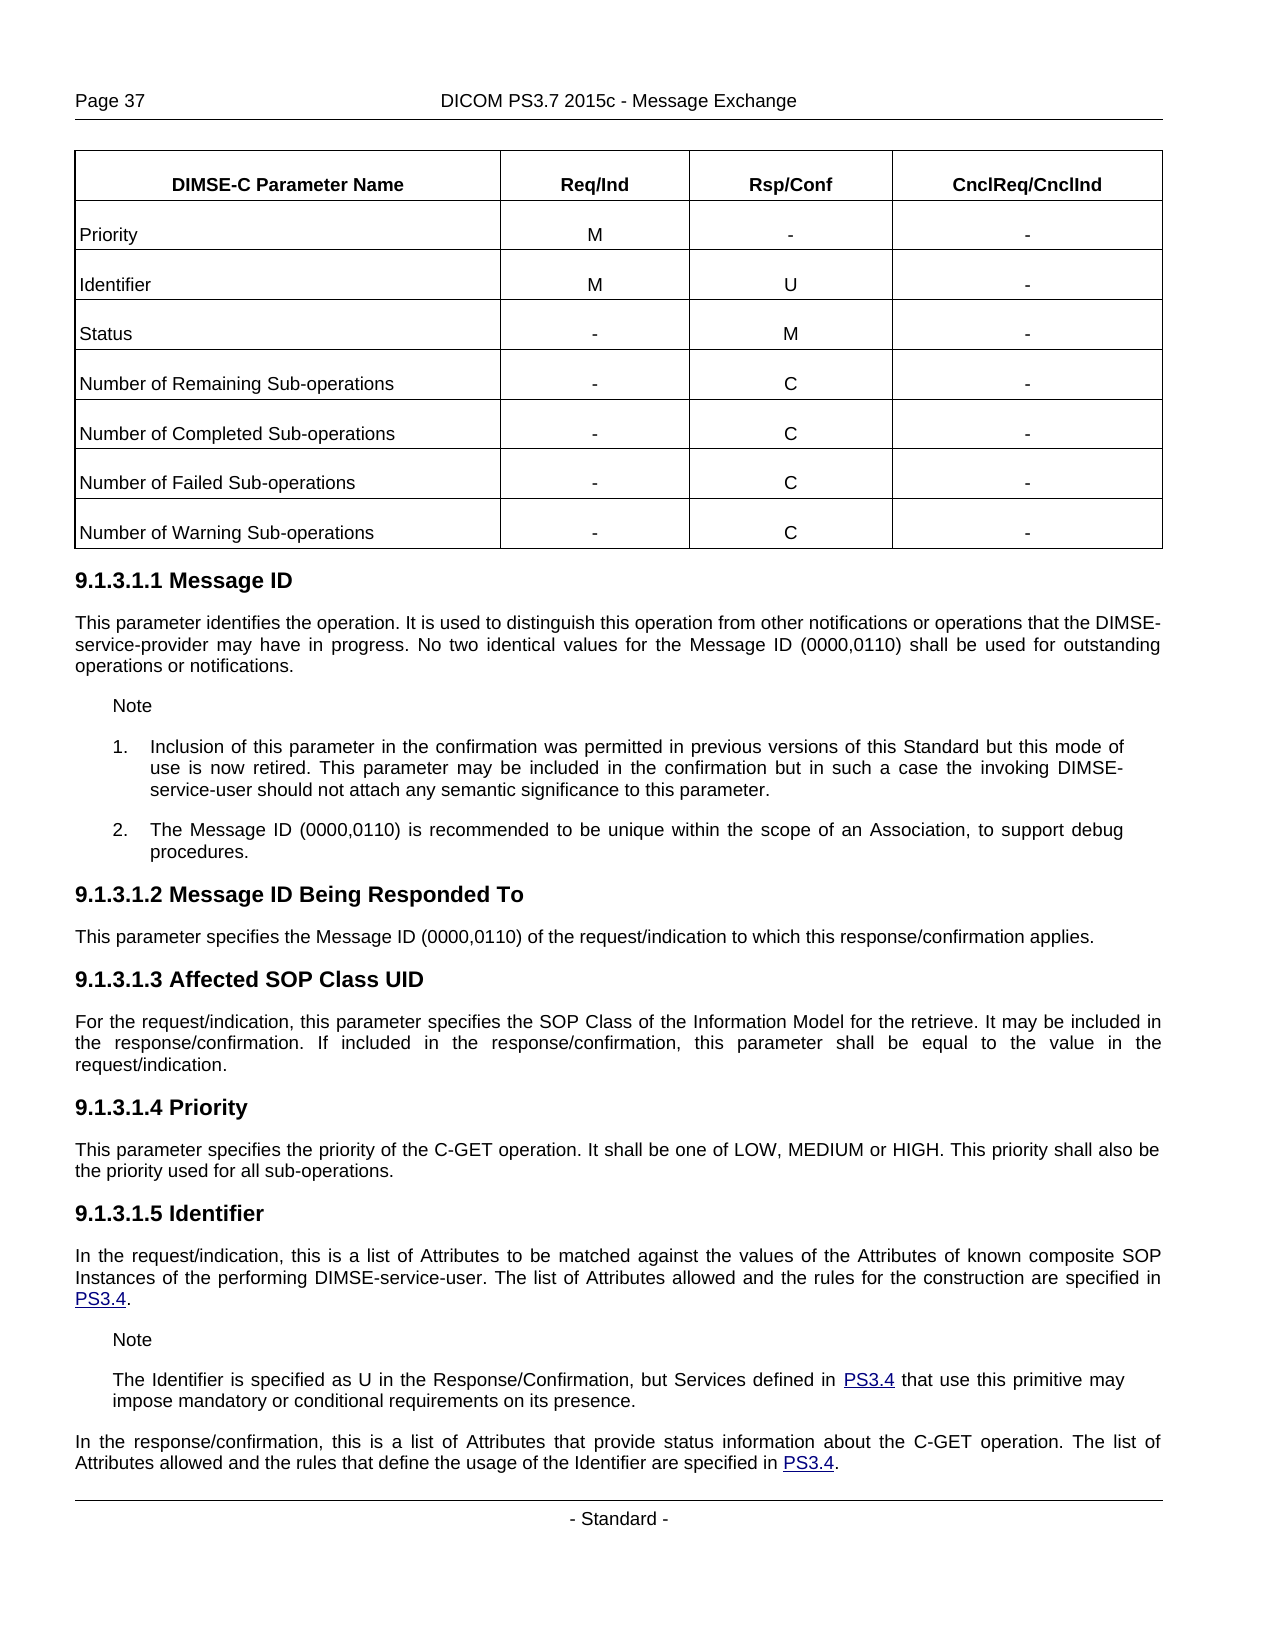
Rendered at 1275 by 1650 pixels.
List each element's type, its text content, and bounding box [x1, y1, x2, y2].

table_cell Number of Failed Sub-operations [76, 449, 500, 498]
table_header Rsp/Conf [690, 151, 892, 200]
table_cell - [893, 400, 1162, 448]
text This parameter specifies the priority of the C-GET operation. It shall be one of LOW, MEDIUM or HIGH. This priority shall also be the priority used for all sub-operations. [75, 1138, 1162, 1182]
table_cell - [501, 499, 689, 547]
text Note [112, 1328, 1125, 1350]
table_cell - [893, 350, 1162, 398]
text 9.1.3.1.4 Priority [75, 1094, 1162, 1120]
table_header DIMSE-C Parameter Name [76, 151, 500, 200]
list The Message ID (0000,0110) is recommended to be unique within the scope of an Association, to support debug procedures. [112, 819, 1125, 862]
text 9.1.3.1.5 Identifier [75, 1200, 1162, 1226]
table_cell - [893, 449, 1162, 498]
table_cell Number of Warning Sub-operations [76, 499, 500, 547]
text 9.1.3.1.2 Message ID Being Responded To [75, 881, 1162, 907]
table_cell M [501, 201, 689, 249]
table_cell - [501, 400, 689, 448]
table_cell C [690, 499, 892, 547]
table_cell - [501, 449, 689, 498]
table_cell C [690, 350, 892, 398]
table_cell C [690, 449, 892, 498]
text This parameter identifies the operation. It is used to distinguish this operation from other notifications or operations that the DIMSE-service-provider may have in progress. No two identical values for the Message ID (0000,0110) shall be used for outstanding operations or notifications. [75, 612, 1162, 677]
text Note [112, 695, 1125, 717]
table_header CnclReq/CnclInd [893, 151, 1162, 200]
text The Identifier is specified as U in the Response/Confirmation, but Services defined in PS3.4 that use this primitive may impose mandatory or conditional requirements on its presence. [112, 1369, 1125, 1412]
table_cell C [690, 400, 892, 448]
text For the request/indication, this parameter specifies the SOP Class of the Information Model for the retrieve. It may be included in the response/confirmation. If included in the response/confirmation, this parameter shall be equal to the value in the request/indication. [75, 1010, 1162, 1075]
table_header Req/Ind [501, 151, 689, 200]
table_cell - [893, 250, 1162, 299]
table_cell - [501, 350, 689, 398]
text 9.1.3.1.1 Message ID [75, 567, 1162, 593]
text In the response/confirmation, this is a list of Attributes that provide status information about the C-GET operation. The list of Attributes allowed and the rules that define the usage of the Identifier are specified in PS3.4. [75, 1431, 1162, 1474]
table_cell M [690, 300, 892, 349]
table_cell - [690, 201, 892, 249]
text In the request/indication, this is a list of Attributes to be matched against the values of the Attributes of known composite SOP Instances of the performing DIMSE-service-user. The list of Attributes allowed and the rules for the construction are specified in PS3.4. [75, 1245, 1162, 1309]
table_cell - [893, 201, 1162, 249]
table_cell - [893, 499, 1162, 547]
text 9.1.3.1.3 Affected SOP Class UID [75, 966, 1162, 992]
table_cell Number of Remaining Sub-operations [76, 350, 500, 398]
table_cell Number of Completed Sub-operations [76, 400, 500, 448]
table_cell U [690, 250, 892, 299]
list Inclusion of this parameter in the confirmation was permitted in previous versions of this Standard but this mode of use is now retired. This parameter may be included in the confirmation but in such a case the invoking DIMSE-service-user should not attach any semantic significance to this parameter. [112, 736, 1125, 800]
text This parameter specifies the Message ID (0000,0110) of the request/indication to which this response/confirmation applies. [75, 926, 1162, 947]
table_cell Identifier [76, 250, 500, 299]
table_cell Priority [76, 201, 500, 249]
table_cell - [893, 300, 1162, 349]
table_cell Status [76, 300, 500, 349]
table_cell M [501, 250, 689, 299]
table_cell - [501, 300, 689, 349]
